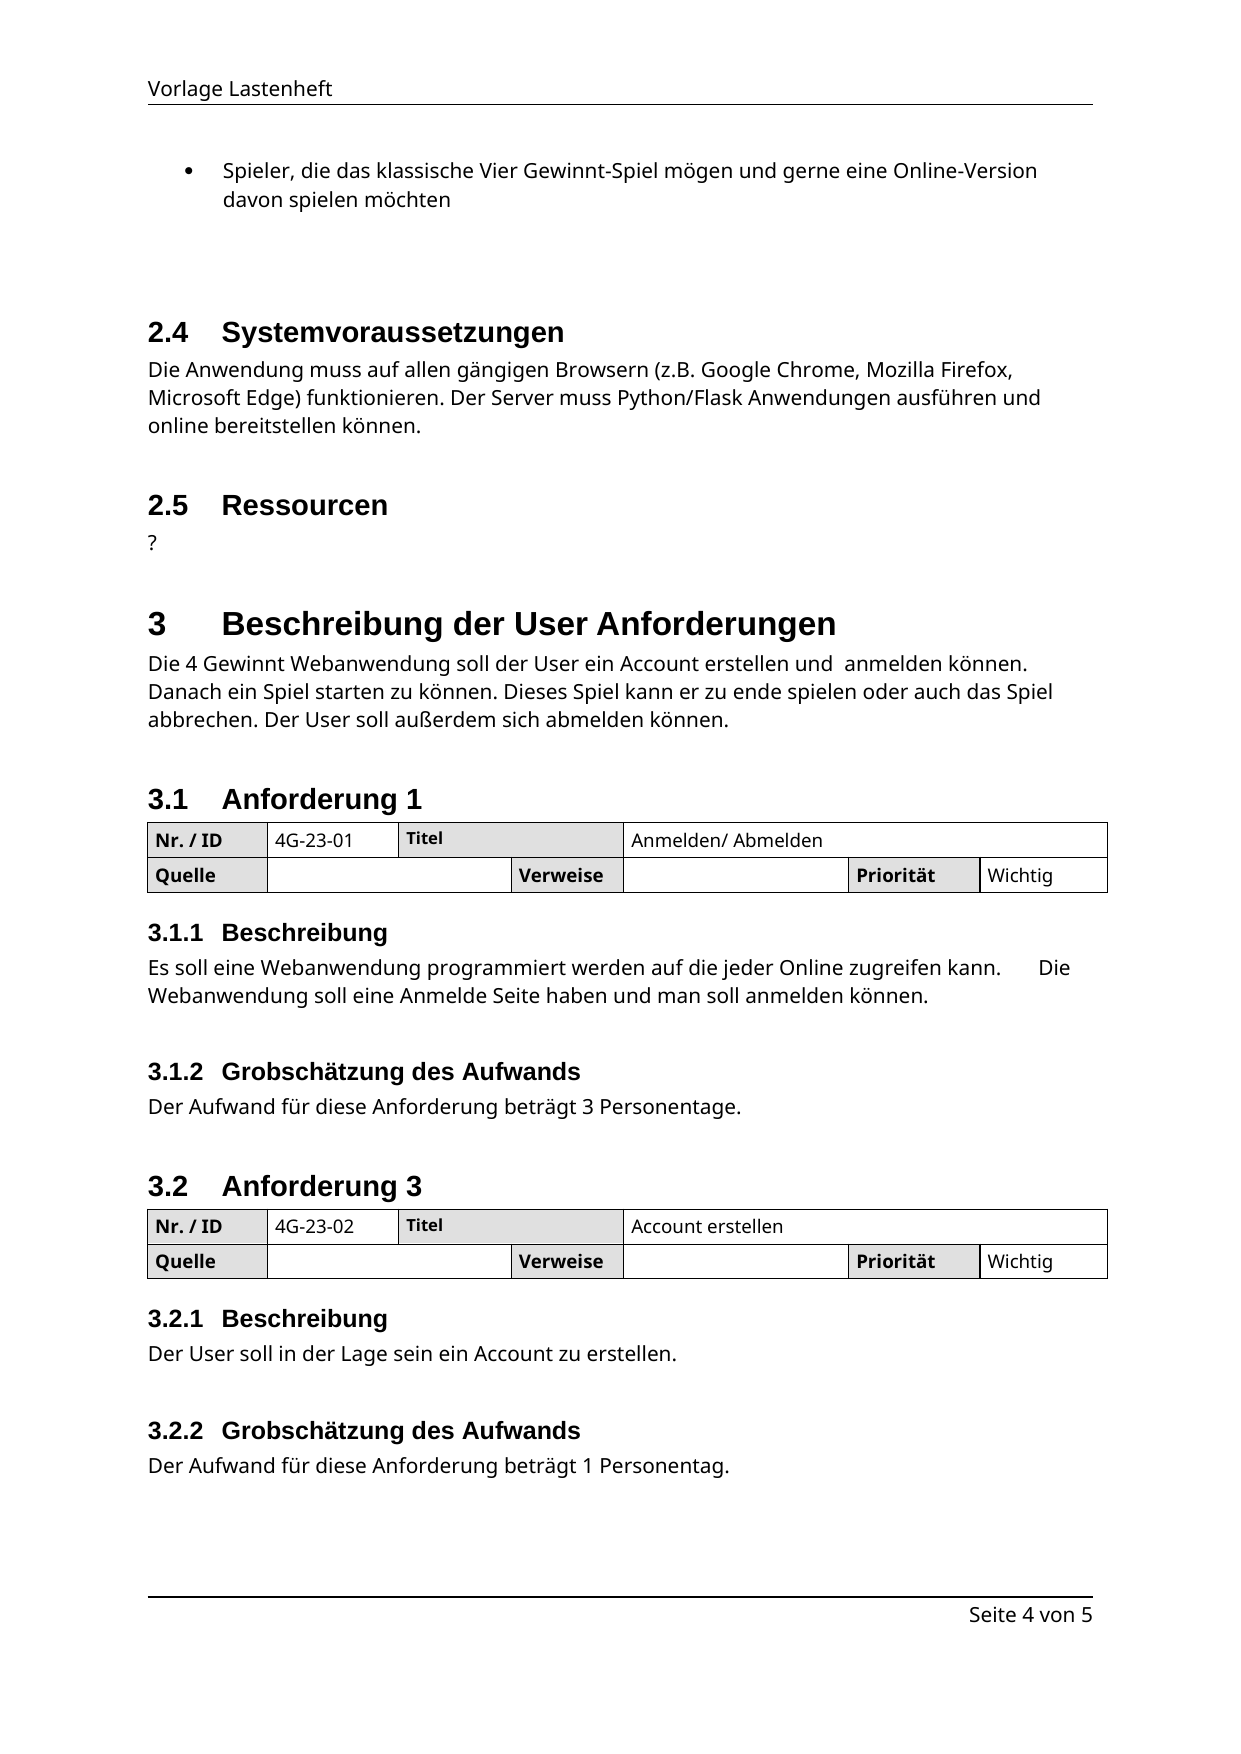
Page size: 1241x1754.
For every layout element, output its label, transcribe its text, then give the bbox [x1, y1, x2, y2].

table_cell Priorität [849, 858, 979, 892]
table_cell [624, 1245, 848, 1278]
subtitle Anforderung 3 [148, 1169, 1093, 1202]
subtitle Anforderung 1 [148, 782, 1093, 816]
text Der User soll in der Lage sein ein Account zu erstellen. [148, 1339, 1093, 1368]
table_header Titel [399, 823, 623, 857]
text ? [148, 528, 1093, 556]
subtitle Beschreibung der User Anforderungen [148, 604, 1093, 642]
subtitle Ressourcen [148, 488, 1093, 521]
table_cell Quelle [148, 1245, 267, 1278]
subtitle Grobschätzung des Aufwands [148, 1057, 1093, 1086]
table_cell [624, 858, 848, 892]
table_header Nr. / ID [148, 823, 267, 857]
table_header Account erstellen [624, 1210, 1107, 1243]
text Der Aufwand für diese Anforderung beträgt 3 Personentage. [148, 1092, 1093, 1121]
subtitle Systemvoraussetzungen [148, 315, 1093, 348]
text Der Aufwand für diese Anforderung beträgt 1 Personentag. [148, 1451, 1093, 1479]
table_header 4G-23-02 [268, 1210, 398, 1243]
table_cell Verweise [512, 858, 623, 892]
table_cell [268, 858, 511, 892]
table_cell Verweise [512, 1245, 623, 1278]
text Es soll eine Webanwendung programmiert werden auf die jeder Online zugreifen kann. Die Webanwendung soll eine Anmelde Seite haben und man soll anmelden können. [148, 953, 1093, 1009]
text Die 4 Gewinnt Webanwendung soll der User ein Account erstellen und anmelden können. Danach ein Spiel starten zu können. Dieses Spiel kann er zu ende spielen oder auch das Spiel abbrechen. Der User soll außerdem sich abmelden können. [148, 649, 1093, 734]
table_cell Wichtig [981, 858, 1107, 892]
subtitle Beschreibung [148, 918, 1093, 946]
table_header Titel [399, 1210, 623, 1243]
table_cell Wichtig [981, 1245, 1107, 1278]
subtitle Grobschätzung des Aufwands [148, 1416, 1093, 1444]
text Die Anwendung muss auf allen gängigen Browsern (z.B. Google Chrome, Mozilla Firefox, Microsoft Edge) funktionieren. Der Server muss Python/Flask Anwendungen ausführen und online bereitstellen können. [148, 355, 1093, 440]
list Spieler, die das klassische Vier Gewinnt-Spiel mögen und gerne eine Online-Version davon spielen möchten [185, 157, 1093, 213]
table_header Nr. / ID [148, 1210, 267, 1243]
table_cell Priorität [849, 1245, 979, 1278]
table_header Anmelden/ Abmelden [624, 823, 1107, 857]
table_header 4G-23-01 [268, 823, 398, 857]
table_cell [268, 1245, 511, 1278]
table_cell Quelle [148, 858, 267, 892]
subtitle Beschreibung [148, 1304, 1093, 1333]
